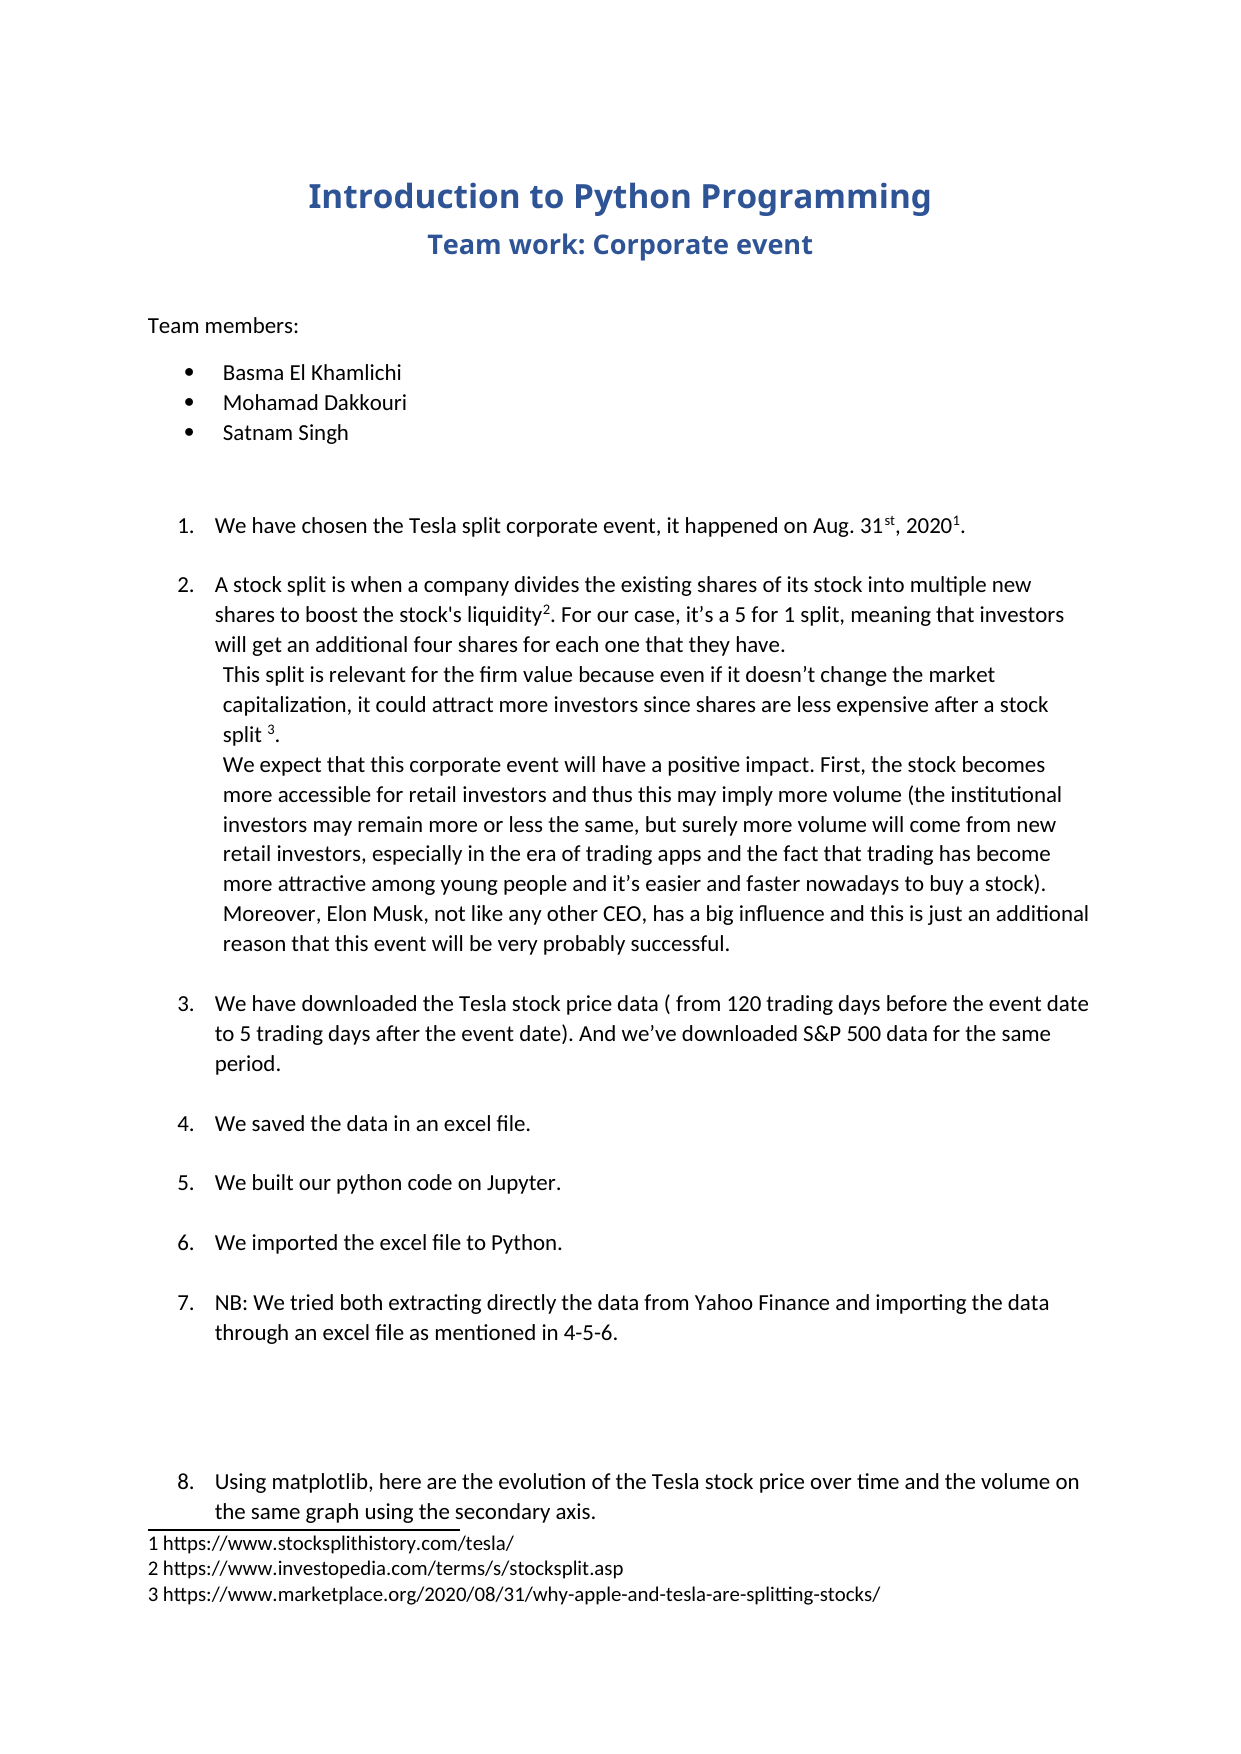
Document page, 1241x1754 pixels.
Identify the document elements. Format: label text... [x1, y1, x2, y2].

list Basma El Khamlichi [185, 358, 1093, 386]
list We expect that this corporate event will have a positive impact. First, the stock becomes more accessible for retail investors and thus this may imply more volume (the institutional investors may remain more or less the same, but surely more volume will come from new retail investors, especially in the era of trading apps and the fact that trading has become more attractive among young people and it’s easier and faster nowadays to buy a stock). Moreover, Elon Musk, not like any other CEO, has a big influence and this is just an additional reason that this event will be very probably successful. [223, 750, 1093, 957]
list Using matplotlib, here are the evolution of the Tesla stock price over time and the volume on the same graph using the secondary axis. [177, 1467, 1093, 1525]
list We have downloaded the Tesla stock price data ( from 120 trading days before the event date to 5 trading days after the event date). And we’ve downloaded S&P 500 data for the same period. [177, 989, 1093, 1077]
list We have chosen the Tesla split corporate event, it happened on Aug. 31st, 2020. [177, 511, 1093, 539]
subtitle Introduction to Python Programming [148, 173, 1093, 218]
list This split is relevant for the firm value because even if it doesn’t change the market capitalization, it could attract more investors since shares are less expensive after a stock split . [223, 660, 1093, 748]
list We imported the excel file to Python. [177, 1228, 1093, 1256]
list NB: We tried both extracting directly the data from Yahoo Finance and importing the data through an excel file as mentioned in 4-5-6. [177, 1288, 1093, 1346]
text https://www.marketplace.org/2020/08/31/why-apple-and-tesla-are-splitting-stocks/ [148, 1581, 1093, 1606]
list https://www.investopedia.com/terms/s/stocksplit.asp [148, 1556, 1093, 1581]
text Team members: [148, 311, 1093, 339]
subtitle Team work: Corporate event [148, 225, 1093, 262]
list Satnam Singh [185, 418, 1093, 446]
list We saved the data in an excel file. [177, 1109, 1093, 1137]
list A stock split is when a company divides the existing shares of its stock into multiple new shares to boost the stock's liquidity. For our case, it’s a 5 for 1 split, meaning that investors will get an additional four shares for each one that they have. [177, 571, 1093, 658]
list https://www.stocksplithistory.com/tesla/ [148, 1530, 1093, 1556]
list Mohamad Dakkouri [185, 388, 1093, 416]
list We built our python code on Jupyter. [177, 1168, 1093, 1196]
